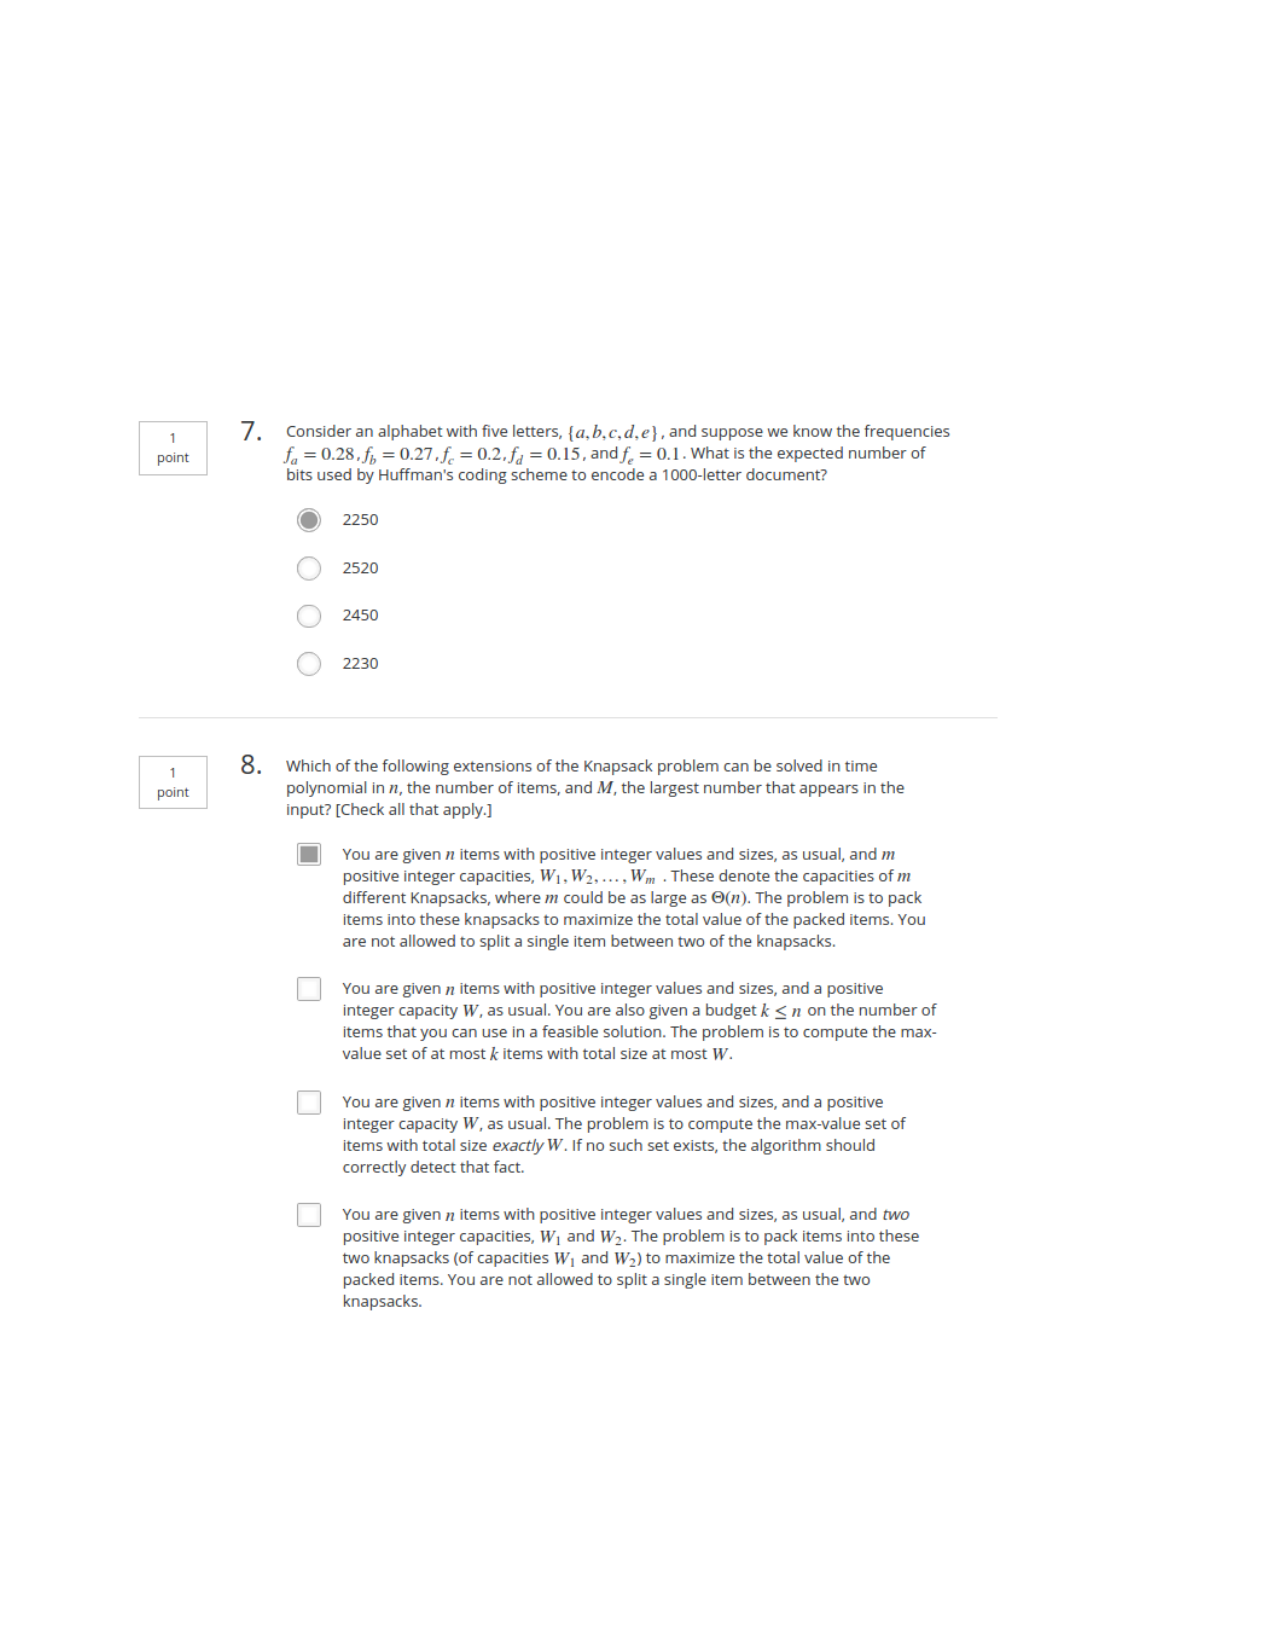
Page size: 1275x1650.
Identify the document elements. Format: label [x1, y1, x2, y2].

picture [70, 392, 1109, 1354]
